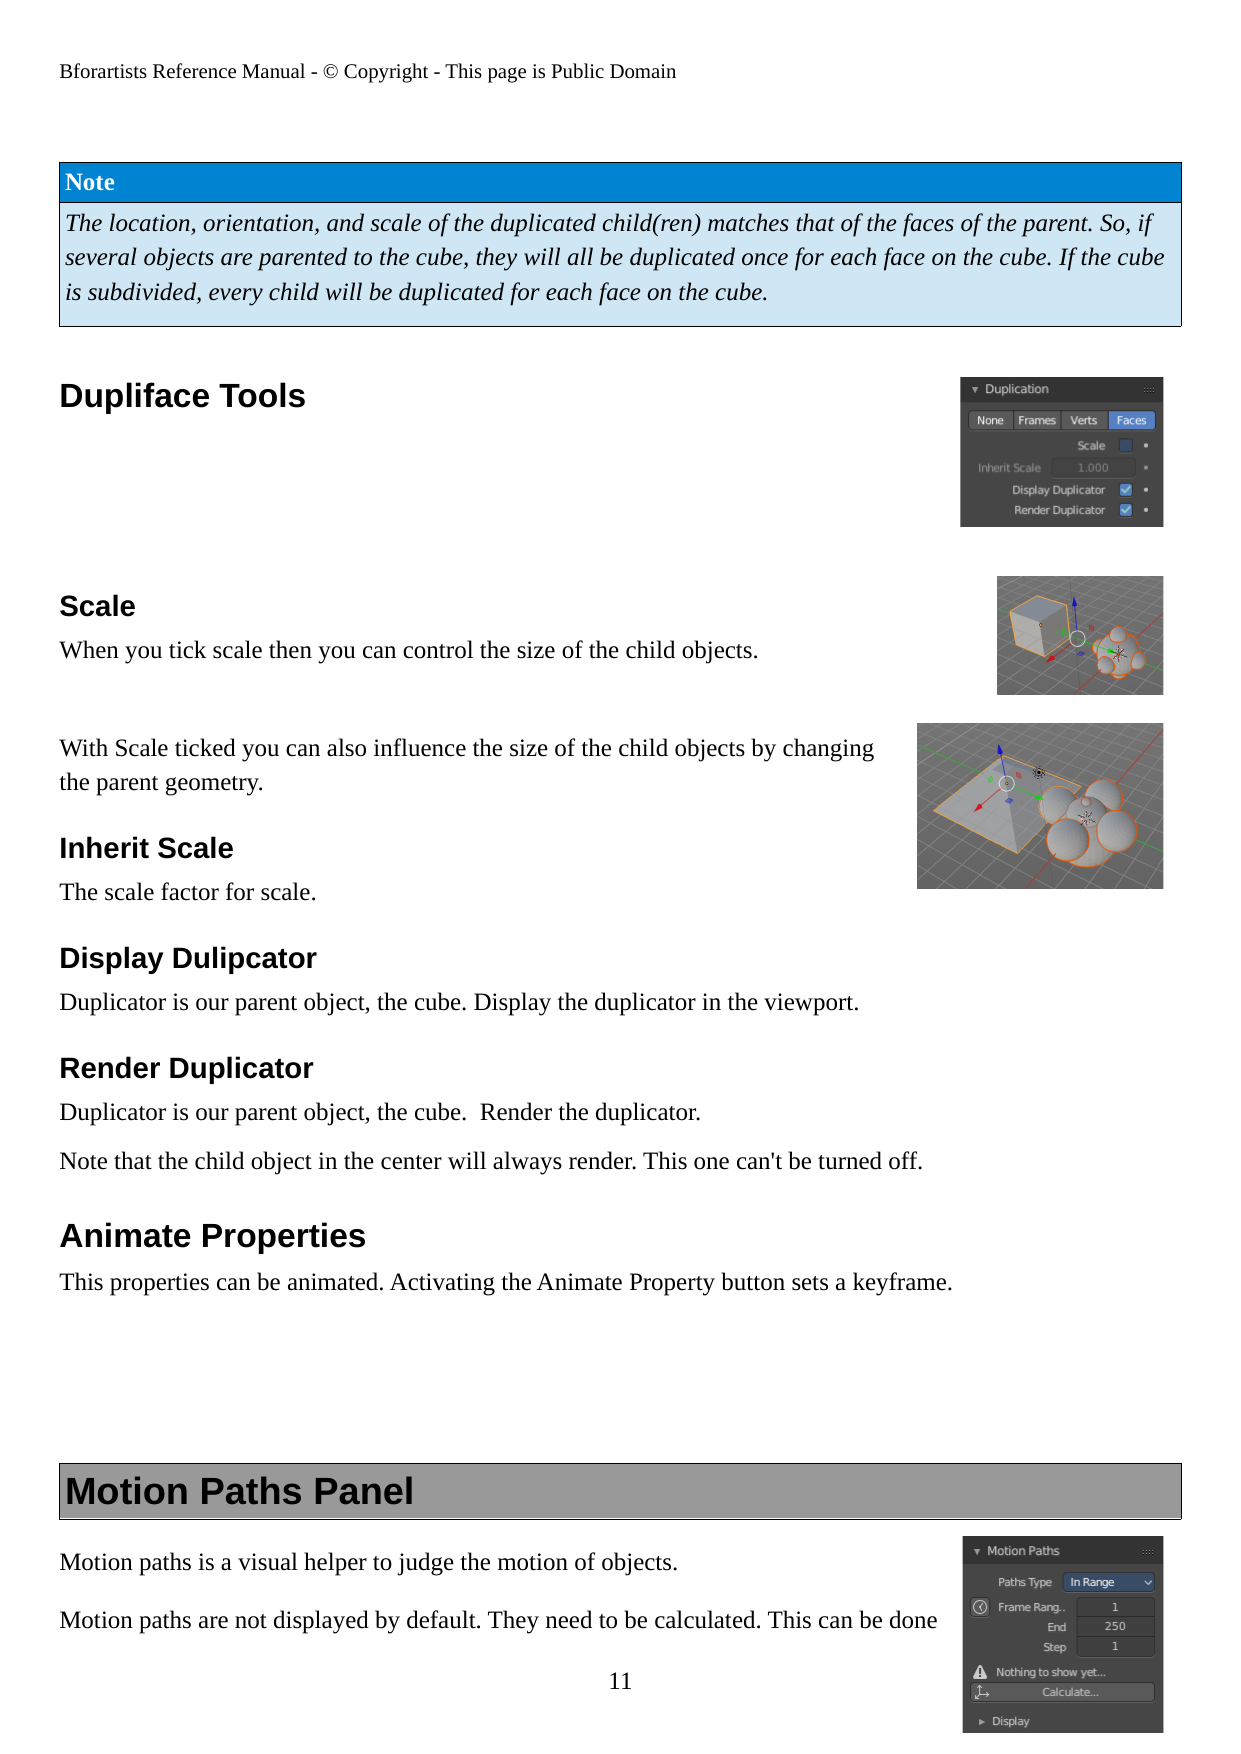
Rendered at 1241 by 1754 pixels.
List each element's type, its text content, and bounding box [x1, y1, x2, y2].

subtitle Animate Properties [59, 1216, 1181, 1254]
subtitle [1164, 588, 1181, 622]
subtitle Scale [59, 588, 997, 622]
subtitle Render Duplicator [59, 1051, 1181, 1084]
table_header Note [60, 163, 1181, 202]
picture [960, 377, 1164, 527]
subtitle [1164, 831, 1181, 865]
text The scale factor for scale. [59, 877, 1181, 906]
text Note that the child object in the center will always render. This one can't be turned off. [59, 1146, 1181, 1175]
text Duplicator is our parent object, the cube. Display the duplicator in the viewport. [59, 987, 1181, 1016]
text Motion paths is a visual helper to judge the motion of objects. [59, 1547, 962, 1576]
picture [962, 1536, 1164, 1733]
table_header Motion Paths Panel [60, 1464, 1181, 1518]
picture [997, 576, 1164, 695]
picture [917, 723, 1164, 889]
text When you tick scale then you can control the size of the child objects. [59, 635, 997, 663]
subtitle Inherit Scale [59, 831, 917, 865]
text Duplicator is our parent object, the cube. Render the duplicator. [59, 1097, 1181, 1126]
text This properties can be animated. Activating the Animate Property button sets a keyframe. [59, 1267, 1181, 1296]
subtitle Dupliface Tools [59, 376, 1181, 414]
text Motion paths are not displayed by default. They need to be calculated. This can be done [59, 1605, 962, 1634]
table_cell The location, orientation, and scale of the duplicated child(ren) matches that of the faces of the parent. So, if several objects are parented to the cube, they will all be duplicated once for each face on the cube. If the cube is subdivided, every child will be duplicated for each face on the cube. [60, 203, 1181, 326]
subtitle Display Dulipcator [59, 941, 1181, 974]
text With Scale ticked you can also influence the size of the child objects by changing the parent geometry. [59, 733, 917, 796]
